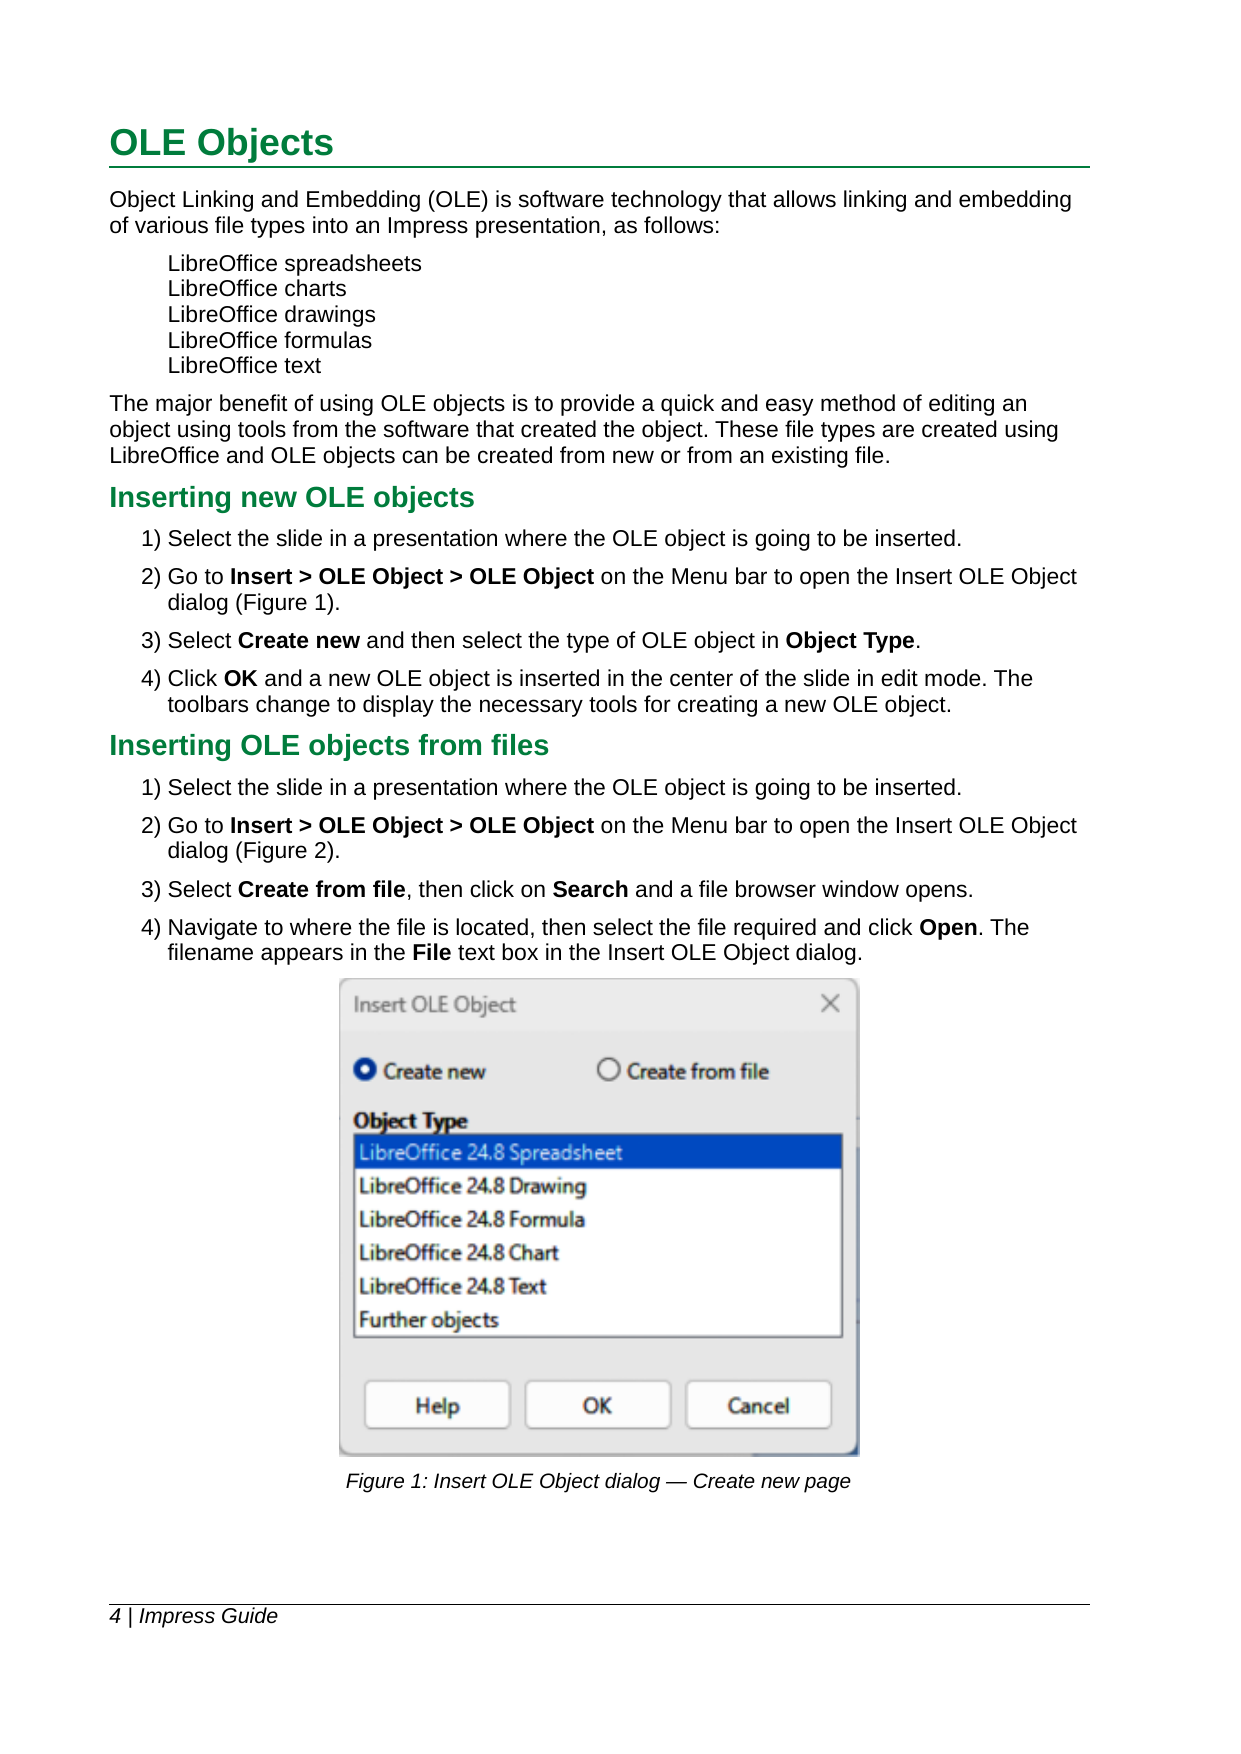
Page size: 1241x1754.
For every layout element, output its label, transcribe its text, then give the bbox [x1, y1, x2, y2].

text Figure 1: Insert OLE Object dialog — Create new page [247, 1469, 952, 1493]
list LibreOffice spreadsheets [167, 251, 1090, 276]
list Select Create new and then select the type of OLE object in Object Type. [167, 627, 1090, 653]
list LibreOffice formulas [167, 327, 1090, 353]
list Go to Insert > OLE Object > OLE Object on the Menu bar to open the Insert OLE Object dialog (Figure 2). [167, 813, 1090, 864]
text The major benefit of using OLE objects is to provide a quick and easy method of editing an object using tools from the software that created the object. These file types are created using LibreOffice and OLE objects can be created from new or from an existing file. [109, 391, 1090, 468]
text Object Linking and Embedding (OLE) is software technology that allows linking and embedding of various file types into an Impress presentation, as follows: [109, 187, 1090, 238]
list LibreOffice drawings [167, 302, 1090, 327]
list LibreOffice text [167, 353, 1090, 379]
list Select the slide in a presentation where the OLE object is going to be inserted. [167, 774, 1090, 800]
list Click OK and a new OLE object is inserted in the center of the slide in edit mode. The toolbars change to display the necessary tools for creating a new OLE object. [167, 666, 1090, 717]
list Select Create from file, then click on Search and a file browser window opens. [167, 876, 1090, 902]
picture [339, 978, 860, 1457]
subtitle OLE Objects [109, 121, 1090, 166]
list Go to Insert > OLE Object > OLE Object on the Menu bar to open the Insert OLE Object dialog (Figure 1). [167, 564, 1090, 615]
subtitle Inserting OLE objects from files [109, 729, 1090, 762]
list LibreOffice charts [167, 276, 1090, 302]
list Select the slide in a presentation where the OLE object is going to be inserted. [167, 526, 1090, 551]
list Navigate to where the file is located, then select the file required and click Open. The filename appears in the File text box in the Insert OLE Object dialog. [167, 914, 1090, 966]
subtitle Inserting new OLE objects [109, 481, 1090, 513]
